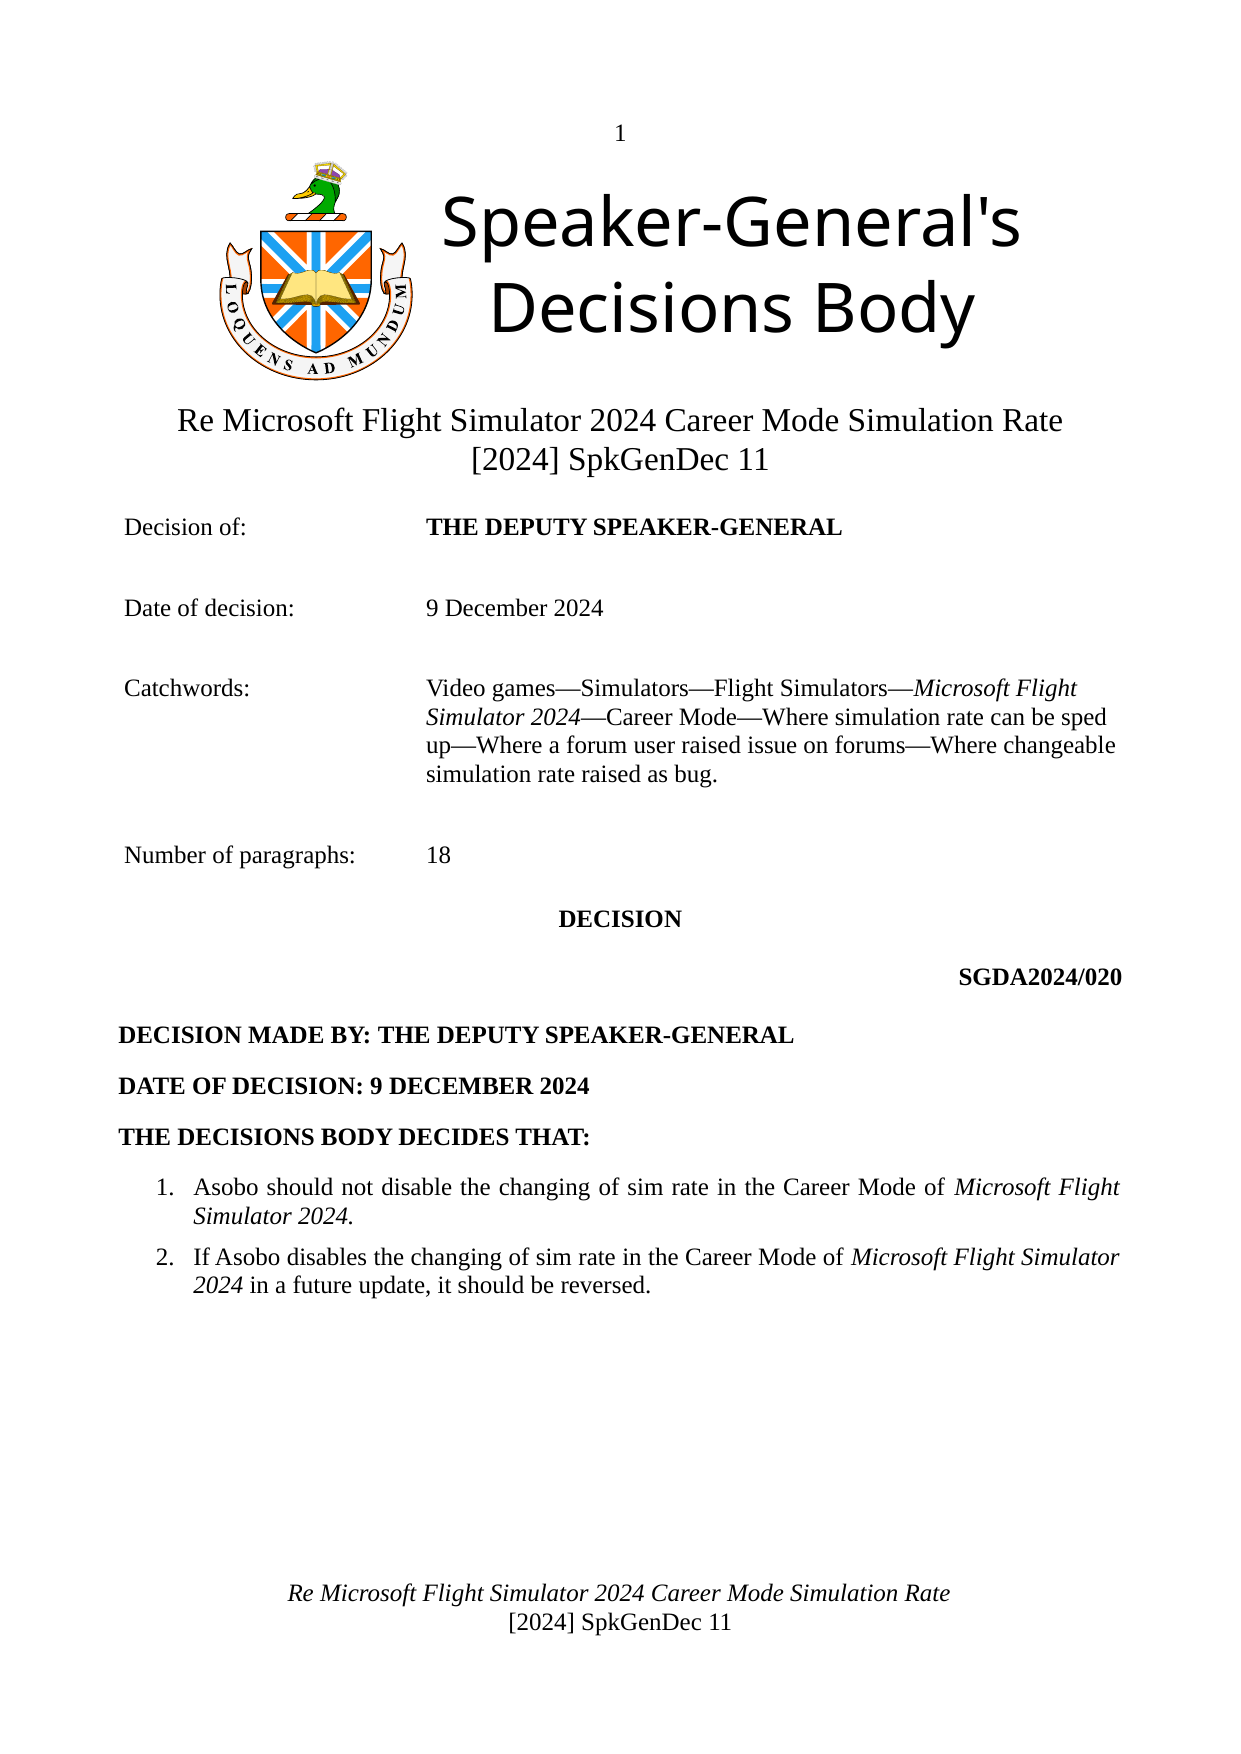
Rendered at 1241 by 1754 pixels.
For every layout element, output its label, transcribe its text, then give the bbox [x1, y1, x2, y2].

table_cell [118, 547, 420, 587]
text DECISION [118, 904, 1122, 932]
table_cell [420, 627, 1122, 667]
list If Asobo disables the changing of sim rate in the Career Mode of Microsoft Flight Simulator 2024 in a future update, it should be reversed. [156, 1242, 1122, 1299]
text SGDA2024/020 [118, 962, 1122, 991]
table_cell Number of paragraphs: [118, 834, 420, 874]
table_cell [118, 627, 420, 667]
table_cell Video games—Simulators—Flight Simulators—Microsoft Flight Simulator 2024—Career Mode—Where simulation rate can be sped up—Where a forum user raised issue on forums—Where changeable simulation rate raised as bug. [420, 668, 1122, 794]
text DATE OF DECISION: 9 DECEMBER 2024 [118, 1071, 1122, 1100]
table_cell Catchwords: [118, 668, 420, 794]
table_cell [420, 794, 1122, 834]
text DECISION MADE BY: THE DEPUTY SPEAKER-GENERAL [118, 1020, 1122, 1049]
title Re Microsoft Flight Simulator 2024 Career Mode Simulation Rate [2024] SpkGenDec 11 [118, 400, 1122, 477]
table_cell [118, 794, 420, 834]
table_cell 18 [420, 834, 1122, 874]
list Asobo should not disable the changing of sim rate in the Career Mode of Microsoft Flight Simulator 2024. [156, 1172, 1122, 1230]
table_header Decision of: [118, 507, 420, 547]
text THE DECISIONS BODY DECIDES THAT: [118, 1122, 1122, 1150]
table_header THE DEPUTY SPEAKER-GENERAL [420, 507, 1122, 547]
table_cell Date of decision: [118, 587, 420, 627]
table_cell 9 December 2024 [420, 587, 1122, 627]
table_cell [420, 547, 1122, 587]
